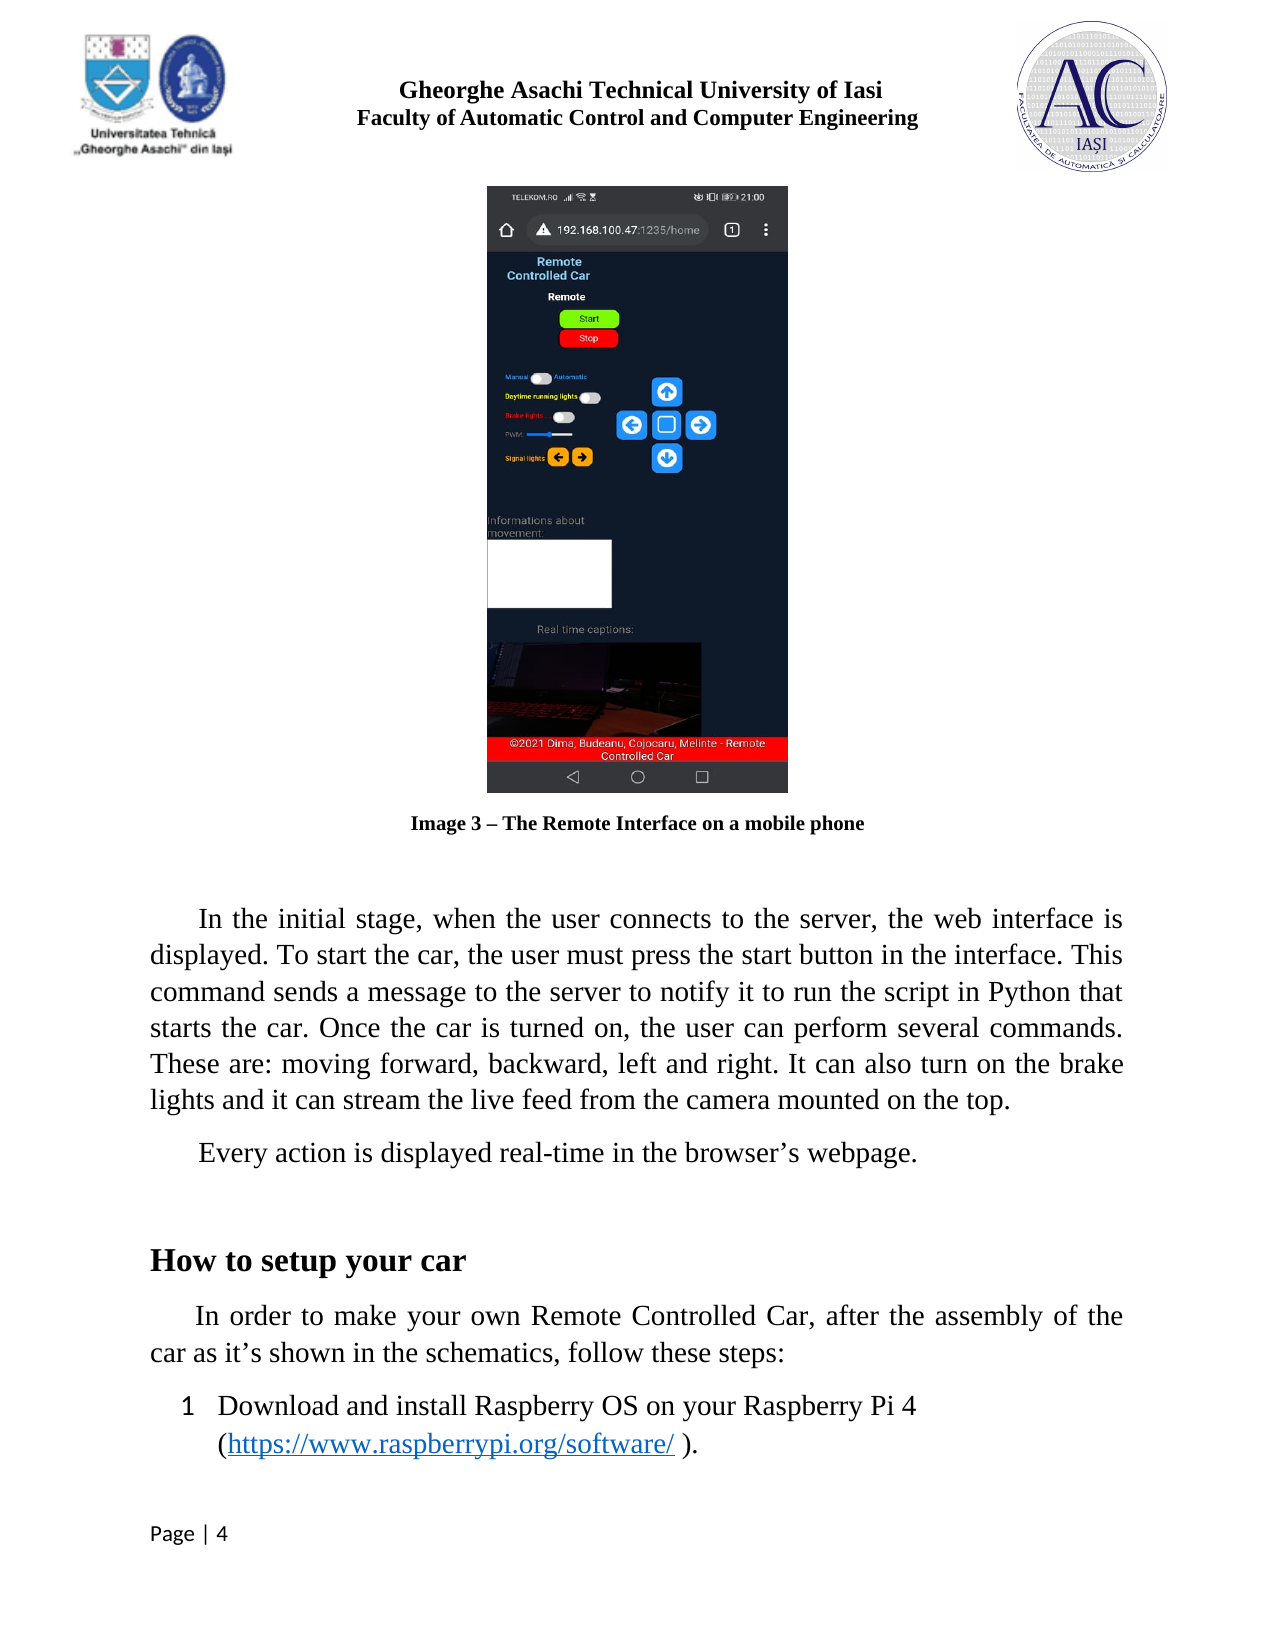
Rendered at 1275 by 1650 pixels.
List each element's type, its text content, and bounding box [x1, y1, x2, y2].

picture [487, 186, 788, 793]
text In the initial stage, when the user connects to the server, the web interface is displayed. To start the car, the user must press the start button in the interface. This command sends a message to the server to notify it to run the script in Python that starts the car. Once the car is turned on, the user can perform several commands. These are: moving forward, backward, left and right. It can also turn on the brake lights and it can stream the live feed from the camera mounted on the top. [150, 901, 1125, 1116]
picture [1017, 21, 1167, 172]
text In order to make your own Remote Controlled Car, after the assembly of the car as it’s shown in the schematics, follow these steps: [150, 1298, 1125, 1368]
text Every action is displayed real-time in the browser’s webpage. [150, 1135, 1125, 1168]
text Image 3 – The Remote Interface on a mobile phone [150, 811, 1125, 835]
picture [48, 22, 261, 173]
text How to setup your car [150, 1241, 1125, 1279]
list Download and install Raspberry OS on your Raspberry Pi 4 (https://www.raspberrypi.org/software/ ). [180, 1387, 1125, 1459]
